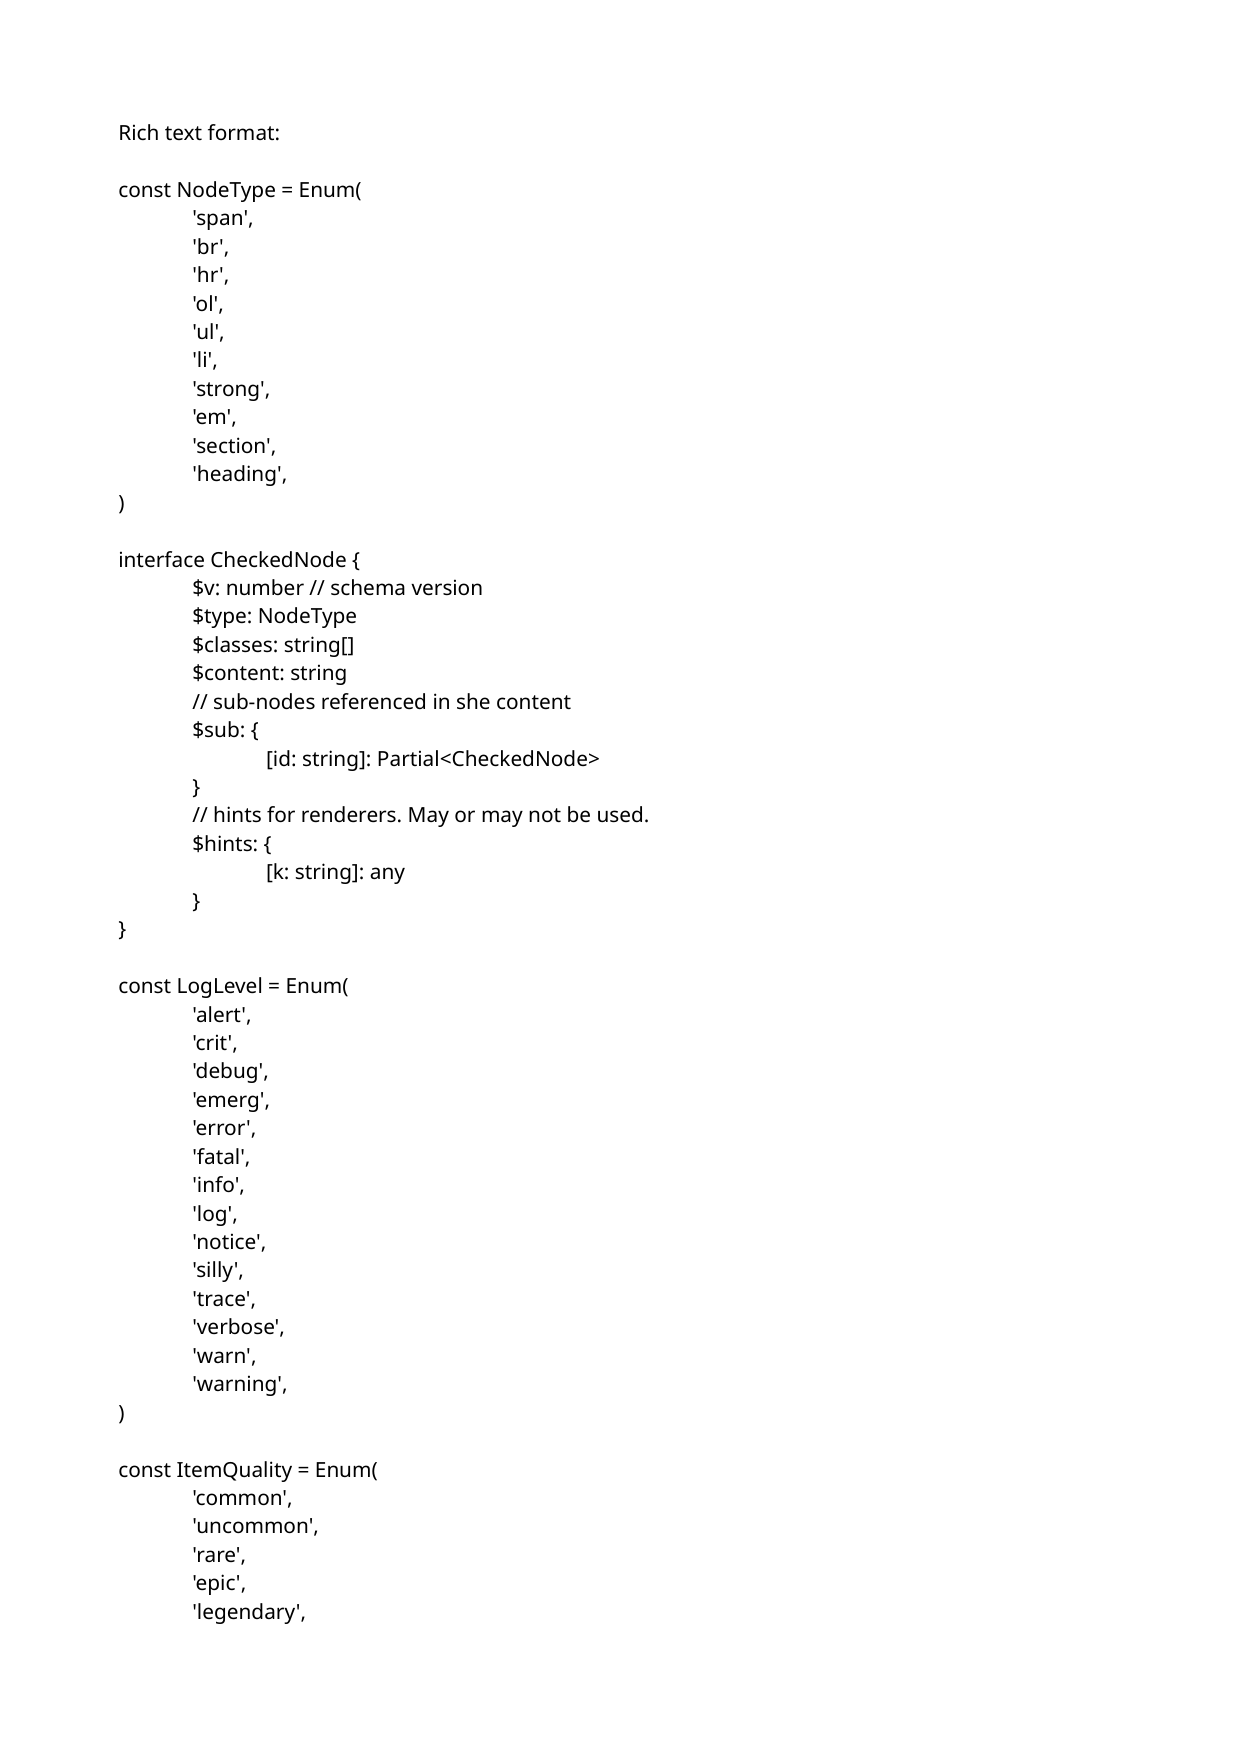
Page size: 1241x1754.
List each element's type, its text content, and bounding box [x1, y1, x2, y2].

text 'warning', [118, 1369, 1122, 1398]
text 'hr', [118, 260, 1122, 289]
text 'epic', [118, 1568, 1122, 1597]
text $v: number // schema version [118, 573, 1122, 602]
text [id: string]: Partial<CheckedNode> [118, 744, 1122, 772]
text } [118, 772, 1122, 801]
text $classes: string[] [118, 630, 1122, 658]
text // sub-nodes referenced in she content [118, 687, 1122, 715]
text 'legendary', [118, 1597, 1122, 1625]
text 'br', [118, 232, 1122, 260]
text 'rare', [118, 1540, 1122, 1568]
text ) [118, 1398, 1122, 1426]
text 'notice', [118, 1227, 1122, 1256]
text 'li', [118, 346, 1122, 374]
text 'error', [118, 1113, 1122, 1142]
text $type: NodeType [118, 602, 1122, 630]
text 'debug', [118, 1057, 1122, 1085]
text 'info', [118, 1170, 1122, 1199]
text $sub: { [118, 715, 1122, 744]
text 'log', [118, 1199, 1122, 1227]
text 'em', [118, 402, 1122, 431]
text 'trace', [118, 1284, 1122, 1312]
text [k: string]: any [118, 857, 1122, 886]
text const LogLevel = Enum( [118, 971, 1122, 1000]
text } [118, 886, 1122, 914]
text 'warn', [118, 1341, 1122, 1369]
text 'alert', [118, 1000, 1122, 1028]
text 'strong', [118, 374, 1122, 402]
text interface CheckedNode { [118, 545, 1122, 573]
text 'span', [118, 203, 1122, 232]
text 'common', [118, 1483, 1122, 1512]
text $content: string [118, 658, 1122, 687]
text ) [118, 488, 1122, 516]
text // hints for renderers. May or may not be used. [118, 801, 1122, 829]
text 'crit', [118, 1028, 1122, 1057]
text 'uncommon', [118, 1512, 1122, 1540]
text } [118, 914, 1122, 943]
text Rich text format: [118, 118, 1122, 147]
text $hints: { [118, 829, 1122, 857]
text 'section', [118, 431, 1122, 459]
text 'ol', [118, 289, 1122, 317]
text 'ul', [118, 317, 1122, 346]
text 'silly', [118, 1256, 1122, 1284]
text 'verbose', [118, 1312, 1122, 1341]
text 'heading', [118, 459, 1122, 488]
text const ItemQuality = Enum( [118, 1455, 1122, 1483]
text const NodeType = Enum( [118, 175, 1122, 203]
text 'fatal', [118, 1142, 1122, 1170]
text 'emerg', [118, 1085, 1122, 1113]
